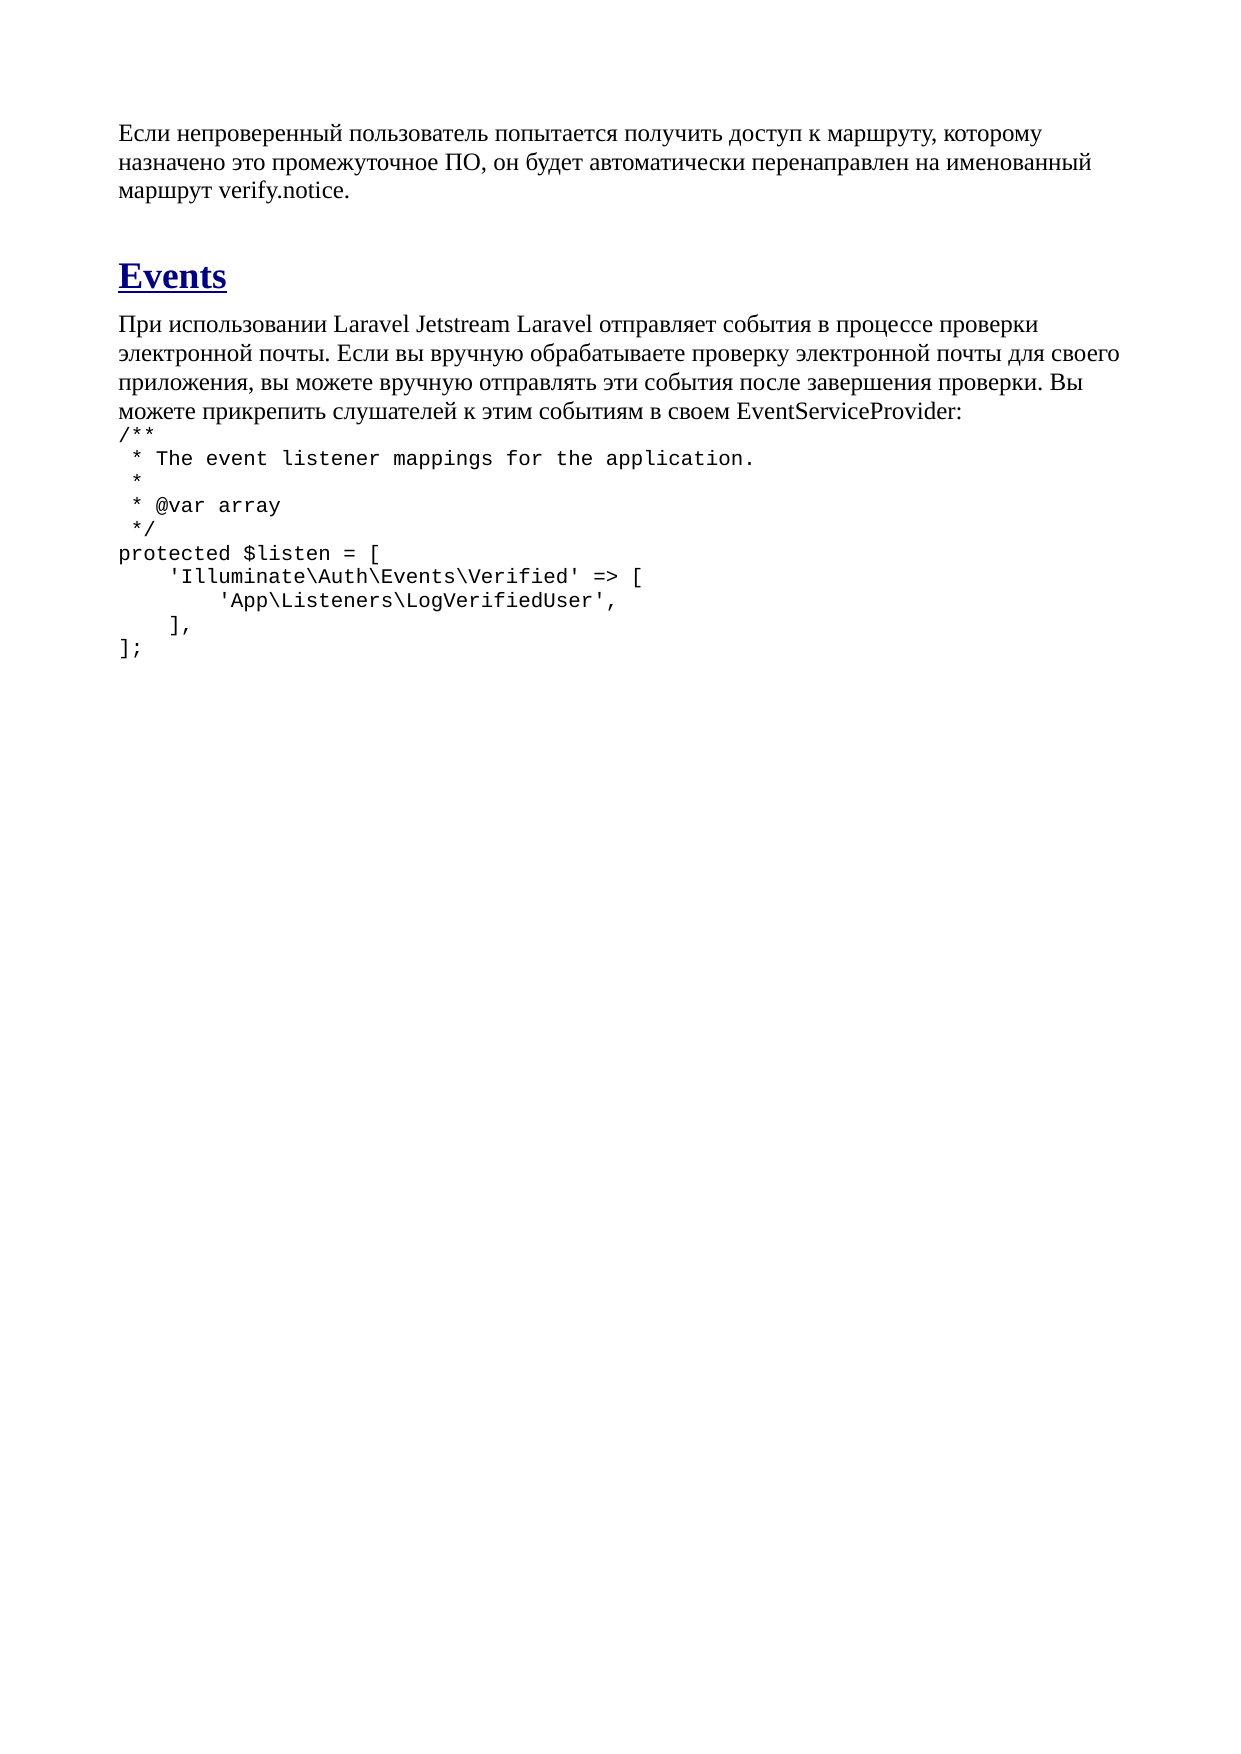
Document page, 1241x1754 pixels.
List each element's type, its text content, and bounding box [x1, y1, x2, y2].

text ]; [118, 637, 1122, 661]
text 'App\Listeners\LogVerifiedUser', [118, 590, 1122, 614]
text ], [118, 614, 1122, 637]
text */ [118, 519, 1122, 543]
text * The event listener mappings for the application. [118, 448, 1122, 472]
text * @var array [118, 496, 1122, 519]
text protected $listen = [ [118, 543, 1122, 566]
text Если непроверенный пользователь попытается получить доступ к маршруту, которому назначено это промежуточное ПО, он будет автоматически перенаправлен на именованный маршрут verify.notice. [118, 118, 1122, 204]
text 'Illuminate\Auth\Events\Verified' => [ [118, 566, 1122, 590]
subtitle Events [118, 254, 1122, 297]
text При использовании Laravel Jetstream Laravel отправляет события в процессе проверки электронной почты. Если вы вручную обрабатываете проверку электронной почты для своего приложения, вы можете вручную отправлять эти события после завершения проверки. Вы можете прикрепить слушателей к этим событиям в своем EventServiceProvider: [118, 309, 1122, 424]
text * [118, 472, 1122, 496]
text /** [118, 424, 1122, 448]
